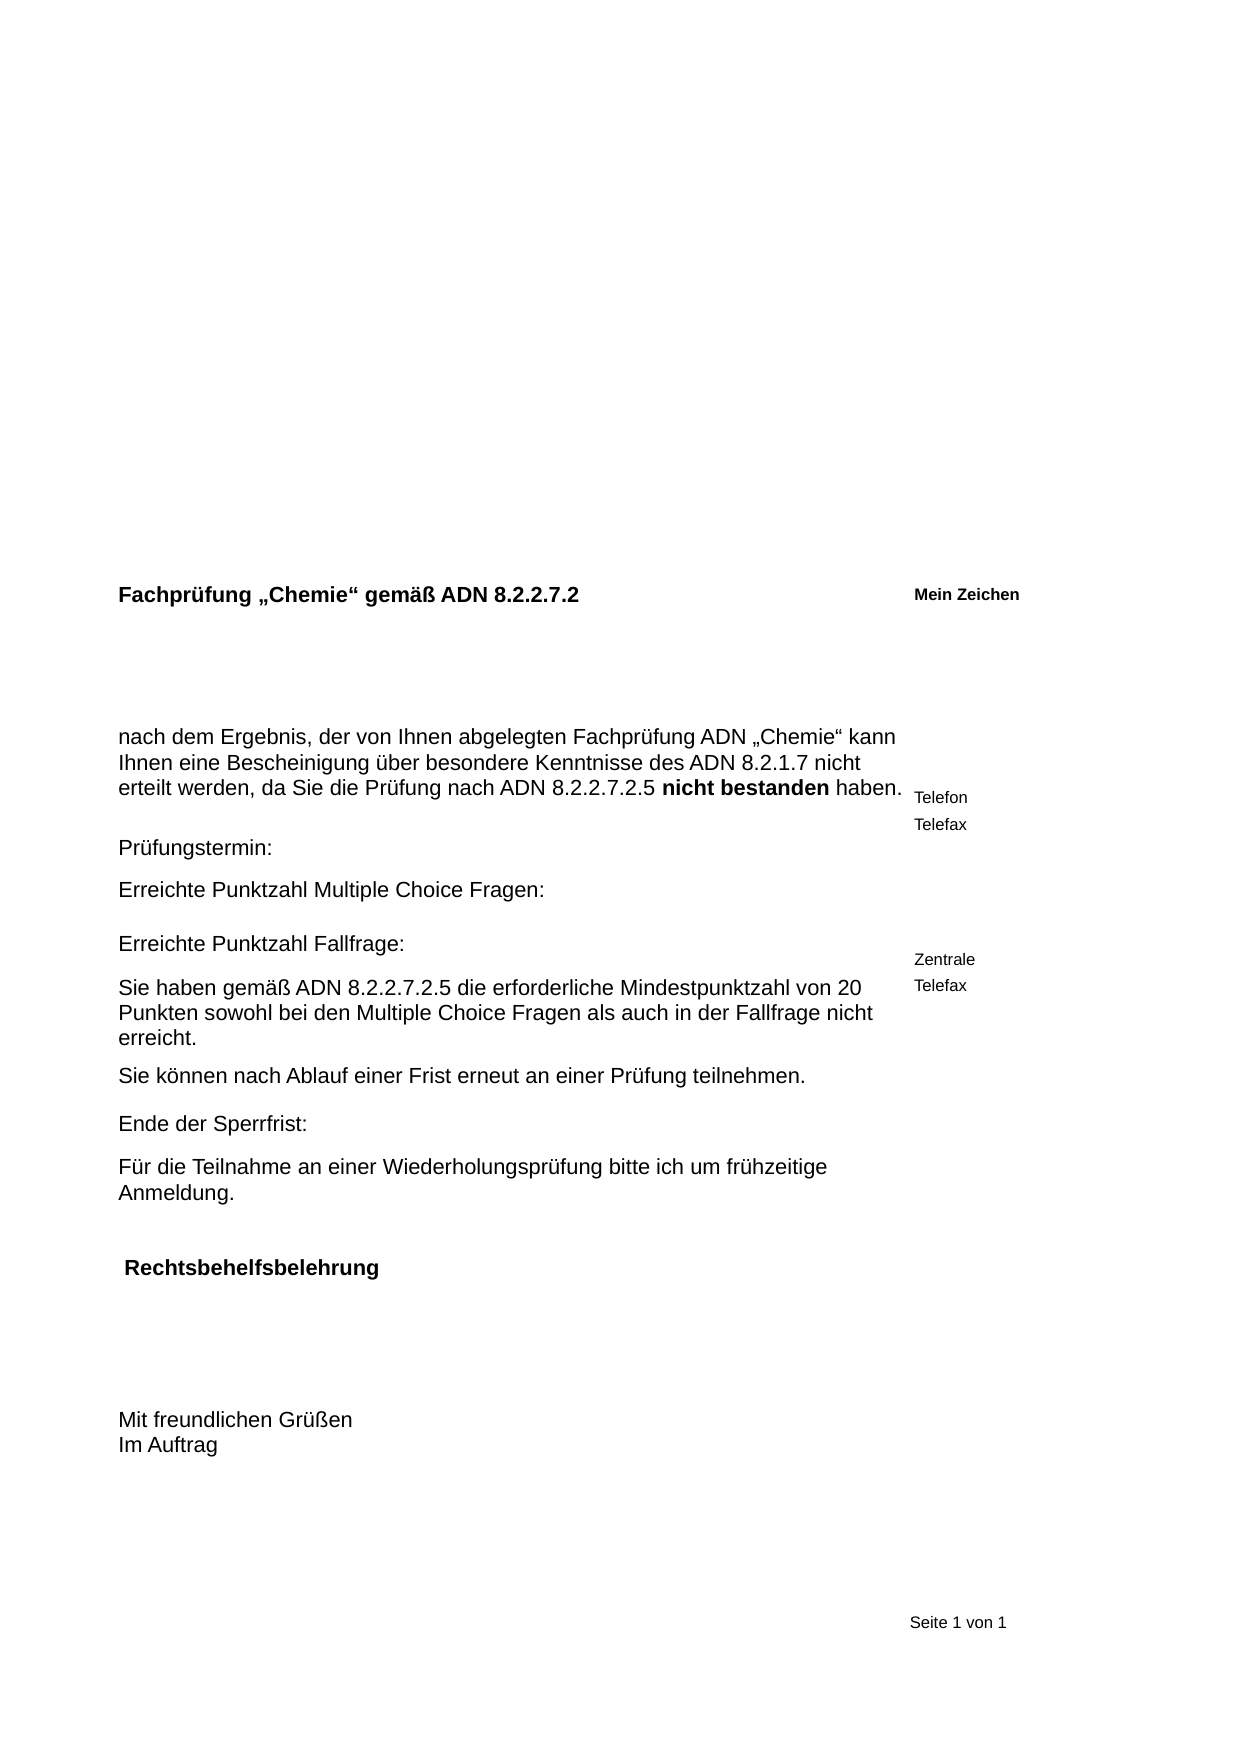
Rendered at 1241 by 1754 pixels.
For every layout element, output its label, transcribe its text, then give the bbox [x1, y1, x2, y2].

text Seite 1 von 1 [909, 1612, 1175, 1632]
text Sie können nach Ablauf einer Frist erneut an einer Prüfung teilnehmen. [118, 1063, 909, 1088]
text Erreichte Punktzahl Multiple Choice Fragen: [118, 867, 545, 908]
text Zentrale [909, 946, 983, 972]
text Im Auftrag [118, 1432, 909, 1457]
text Telefax [909, 972, 983, 999]
text Telefax [909, 811, 983, 838]
text Mit freundlichen Grüßen [118, 1407, 909, 1432]
text Sie haben gemäß ADN 8.2.2.7.2.5 die erforderliche Mindestpunktzahl von 20 Punkten sowohl bei den Multiple Choice Fragen als auch in der Fallfrage nicht erreicht. [118, 974, 909, 1050]
text [753, 1100, 909, 1142]
text Ende der Sperrfrist: [118, 1100, 308, 1142]
text Erreichte Punktzahl Fallfrage: [118, 921, 405, 962]
text Prüfungstermin: [118, 825, 279, 867]
text [879, 825, 909, 867]
text Rechtsbehelfsbelehrung [118, 1255, 909, 1280]
text Telefon [909, 785, 983, 811]
text Für die Teilnahme an einer Wiederholungsprüfung bitte ich um frühzeitige Anmeldung. [118, 1154, 909, 1205]
text Mein Zeichen [909, 582, 1175, 604]
text [850, 921, 909, 962]
text nach dem Ergebnis, der von Ihnen abgelegten Fachprüfung ADN „Chemie“ kann Ihnen eine Bescheinigung über besondere Kenntnisse des ADN 8.2.1.7 nicht erteilt werden, da Sie die Prüfung nach ADN 8.2.2.7.2.5 nicht bestanden haben. [118, 724, 909, 800]
text Fachprüfung „Chemie“ gemäß ADN 8.2.2.7.2 [118, 582, 909, 607]
